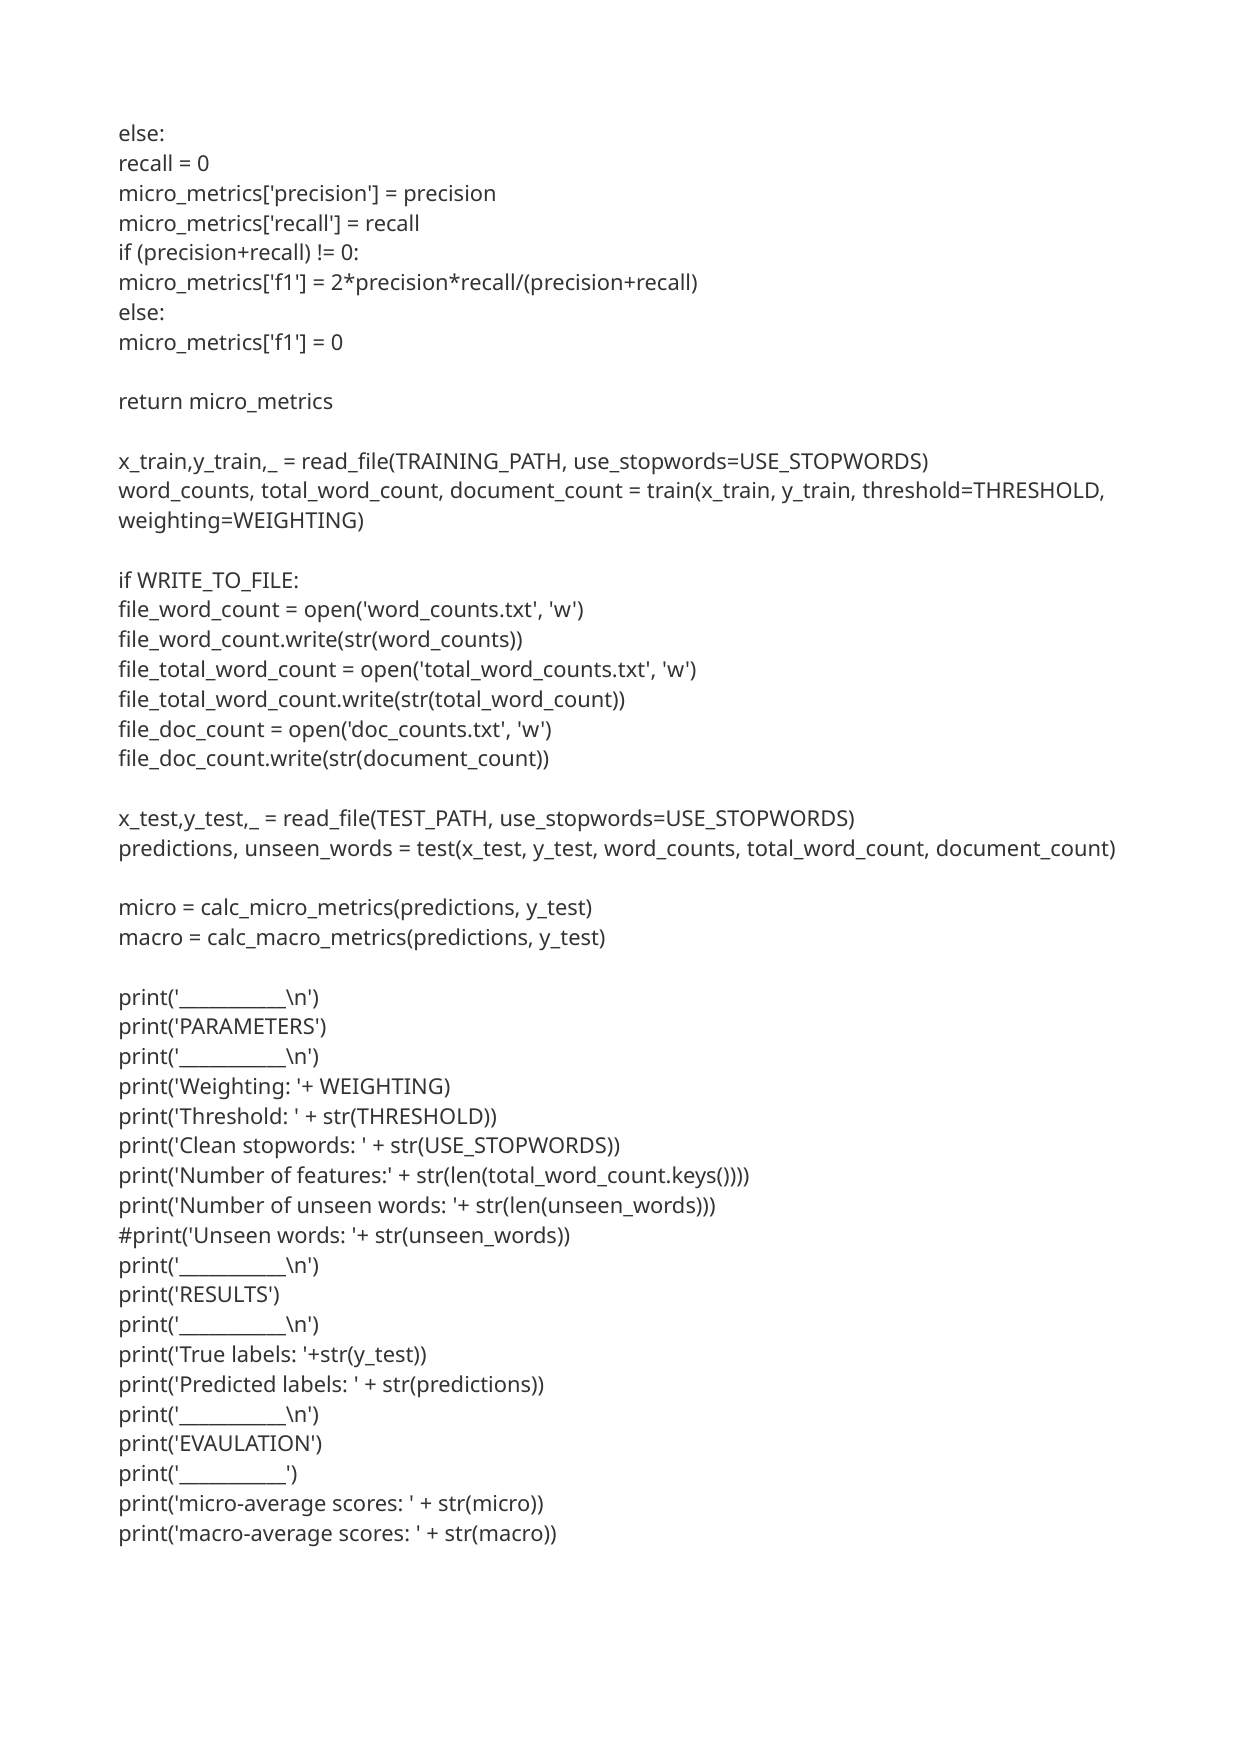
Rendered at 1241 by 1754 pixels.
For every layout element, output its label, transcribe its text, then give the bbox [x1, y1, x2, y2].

text print('___________\n') [118, 1041, 1122, 1071]
text file_total_word_count = open('total_word_counts.txt', 'w') [118, 654, 1122, 684]
text macro = calc_macro_metrics(predictions, y_test) [118, 922, 1122, 952]
text print('___________') [118, 1458, 1122, 1488]
text file_word_count = open('word_counts.txt', 'w') [118, 594, 1122, 624]
text x_test,y_test,_ = read_file(TEST_PATH, use_stopwords=USE_STOPWORDS) [118, 803, 1122, 833]
text #print('Unseen words: '+ str(unseen_words)) [118, 1220, 1122, 1249]
text print('micro-average scores: ' + str(micro)) [118, 1488, 1122, 1518]
text if WRITE_TO_FILE: [118, 565, 1122, 594]
text predictions, unseen_words = test(x_test, y_test, word_counts, total_word_count, document_count) [118, 833, 1122, 862]
text x_train,y_train,_ = read_file(TRAINING_PATH, use_stopwords=USE_STOPWORDS) [118, 446, 1122, 475]
text print('Number of unseen words: '+ str(len(unseen_words))) [118, 1190, 1122, 1220]
text print('___________\n') [118, 981, 1122, 1011]
text print('EVAULATION') [118, 1428, 1122, 1458]
text print('macro-average scores: ' + str(macro)) [118, 1518, 1122, 1547]
text print('___________\n') [118, 1249, 1122, 1279]
text print('Number of features:' + str(len(total_word_count.keys()))) [118, 1160, 1122, 1190]
text return micro_metrics [118, 386, 1122, 416]
text print('Weighting: '+ WEIGHTING) [118, 1071, 1122, 1101]
text micro_metrics['recall'] = recall [118, 207, 1122, 237]
text micro_metrics['precision'] = precision [118, 178, 1122, 207]
text micro_metrics['f1'] = 2*precision*recall/(precision+recall) [118, 267, 1122, 297]
text file_word_count.write(str(word_counts)) [118, 624, 1122, 654]
text print('Predicted labels: ' + str(predictions)) [118, 1369, 1122, 1398]
text file_doc_count = open('doc_counts.txt', 'w') [118, 714, 1122, 743]
text else: [118, 118, 1122, 148]
text file_total_word_count.write(str(total_word_count)) [118, 684, 1122, 714]
text if (precision+recall) != 0: [118, 237, 1122, 267]
text else: [118, 297, 1122, 327]
text print('Clean stopwords: ' + str(USE_STOPWORDS)) [118, 1130, 1122, 1160]
text file_doc_count.write(str(document_count)) [118, 743, 1122, 773]
text print('___________\n') [118, 1309, 1122, 1339]
text print('Threshold: ' + str(THRESHOLD)) [118, 1101, 1122, 1130]
text micro = calc_micro_metrics(predictions, y_test) [118, 892, 1122, 922]
text print('True labels: '+str(y_test)) [118, 1339, 1122, 1369]
text print('RESULTS') [118, 1279, 1122, 1309]
text word_counts, total_word_count, document_count = train(x_train, y_train, threshold=THRESHOLD, weighting=WEIGHTING) [118, 475, 1122, 535]
text print('___________\n') [118, 1398, 1122, 1428]
text recall = 0 [118, 148, 1122, 178]
text micro_metrics['f1'] = 0 [118, 327, 1122, 356]
text print('PARAMETERS') [118, 1011, 1122, 1041]
